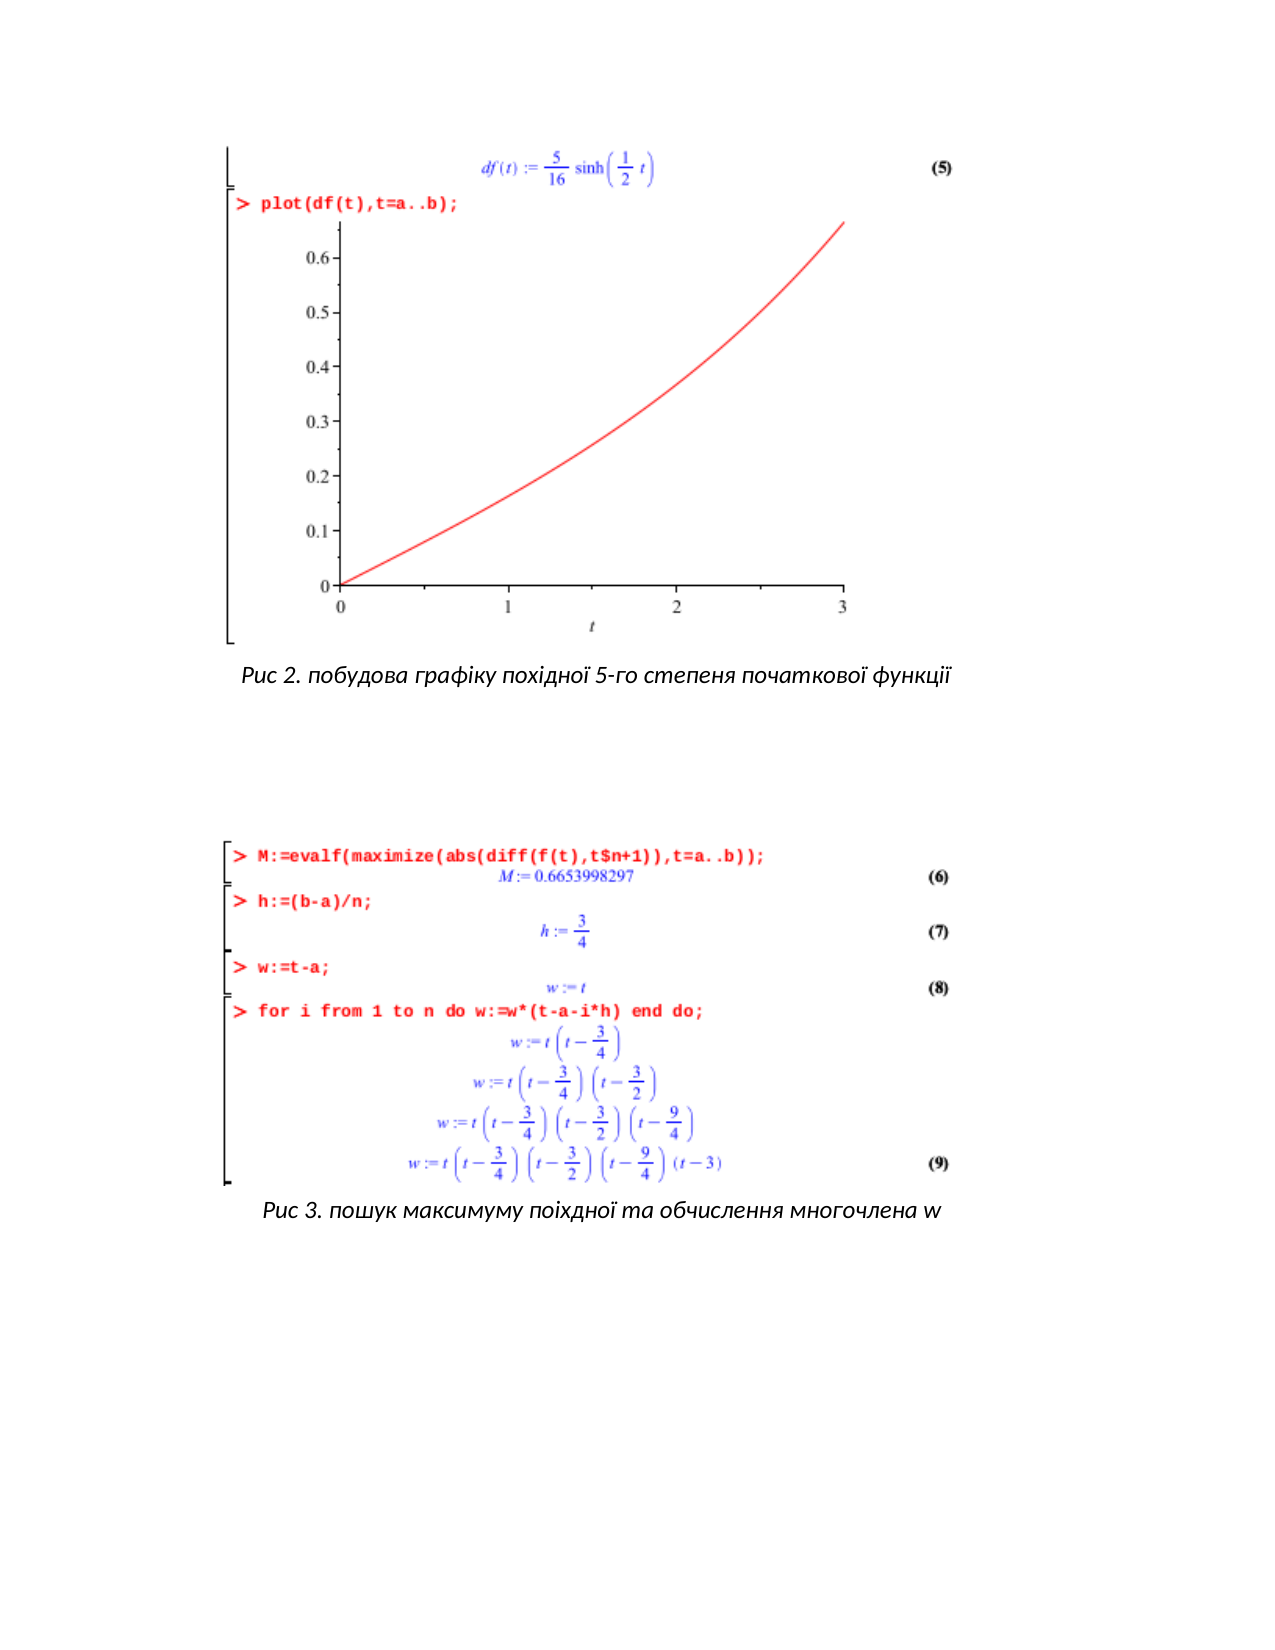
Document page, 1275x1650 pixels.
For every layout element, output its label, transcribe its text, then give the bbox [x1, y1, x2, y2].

text Рис 2. побудова графіку похідної 5-го степеня початкової функції [205, 657, 986, 689]
text Рис 3. пошук максимуму поіхдної та обчислення многочлена w [202, 1186, 1001, 1225]
picture [205, 123, 987, 657]
picture [202, 822, 1001, 1186]
